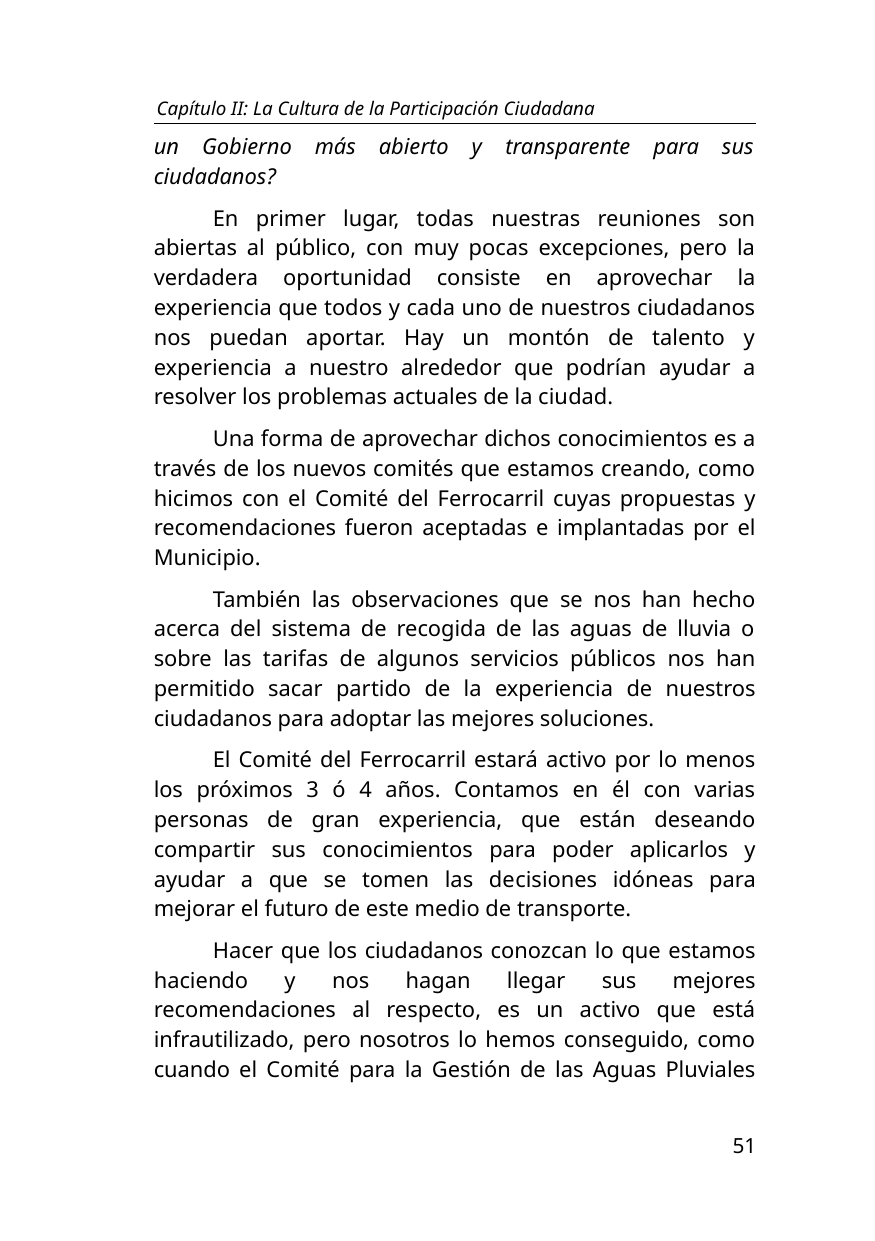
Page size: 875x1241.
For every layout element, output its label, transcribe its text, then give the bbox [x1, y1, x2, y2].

text Una forma de aprovechar dichos conocimientos es a través de los nuevos comités que estamos creando, como hici­mos con el Comité del Ferrocarril cuyas propuestas y reco­mendaciones fueron aceptadas e implantadas por el Munici­pio. [153, 423, 756, 572]
text También las observaciones que se nos han hecho acerca del sistema de recogida de las aguas de lluvia o sobre las tari­fas de algunos servicios públicos nos han permitido sacar par­tido de la experiencia de nuestros ciudadanos para adoptar las mejores soluciones. [153, 584, 756, 733]
text un Gobierno más abierto y transparente para sus ciudadanos? [153, 131, 756, 191]
text En primer lugar, todas nuestras reuniones son abiertas al público, con muy pocas excepciones, pero la verdadera oportunidad consiste en aprovechar la experiencia que todos y cada uno de nuestros ciudadanos nos puedan aportar. Hay un montón de talento y experiencia a nuestro alrededor que podrían ayudar a resolver los problemas actuales de la ciu­dad. [153, 203, 756, 411]
text El Comité del Ferrocarril estará activo por lo menos los próximos 3 ó 4 años. Contamos en él con varias personas de gran experiencia, que están deseando compartir sus conoci­mientos para poder aplicarlos y ayudar a que se tomen las de­cisiones idóneas para mejorar el futuro de este medio de transporte. [153, 744, 756, 923]
text Hacer que los ciudadanos conozcan lo que estamos ha­ciendo y nos hagan llegar sus mejores recomendaciones al respecto, es un activo que está infrautilizado, pero nosotros lo hemos conseguido, como cuando el Comité para la Gestión de las Aguas Pluviales [153, 935, 756, 1084]
